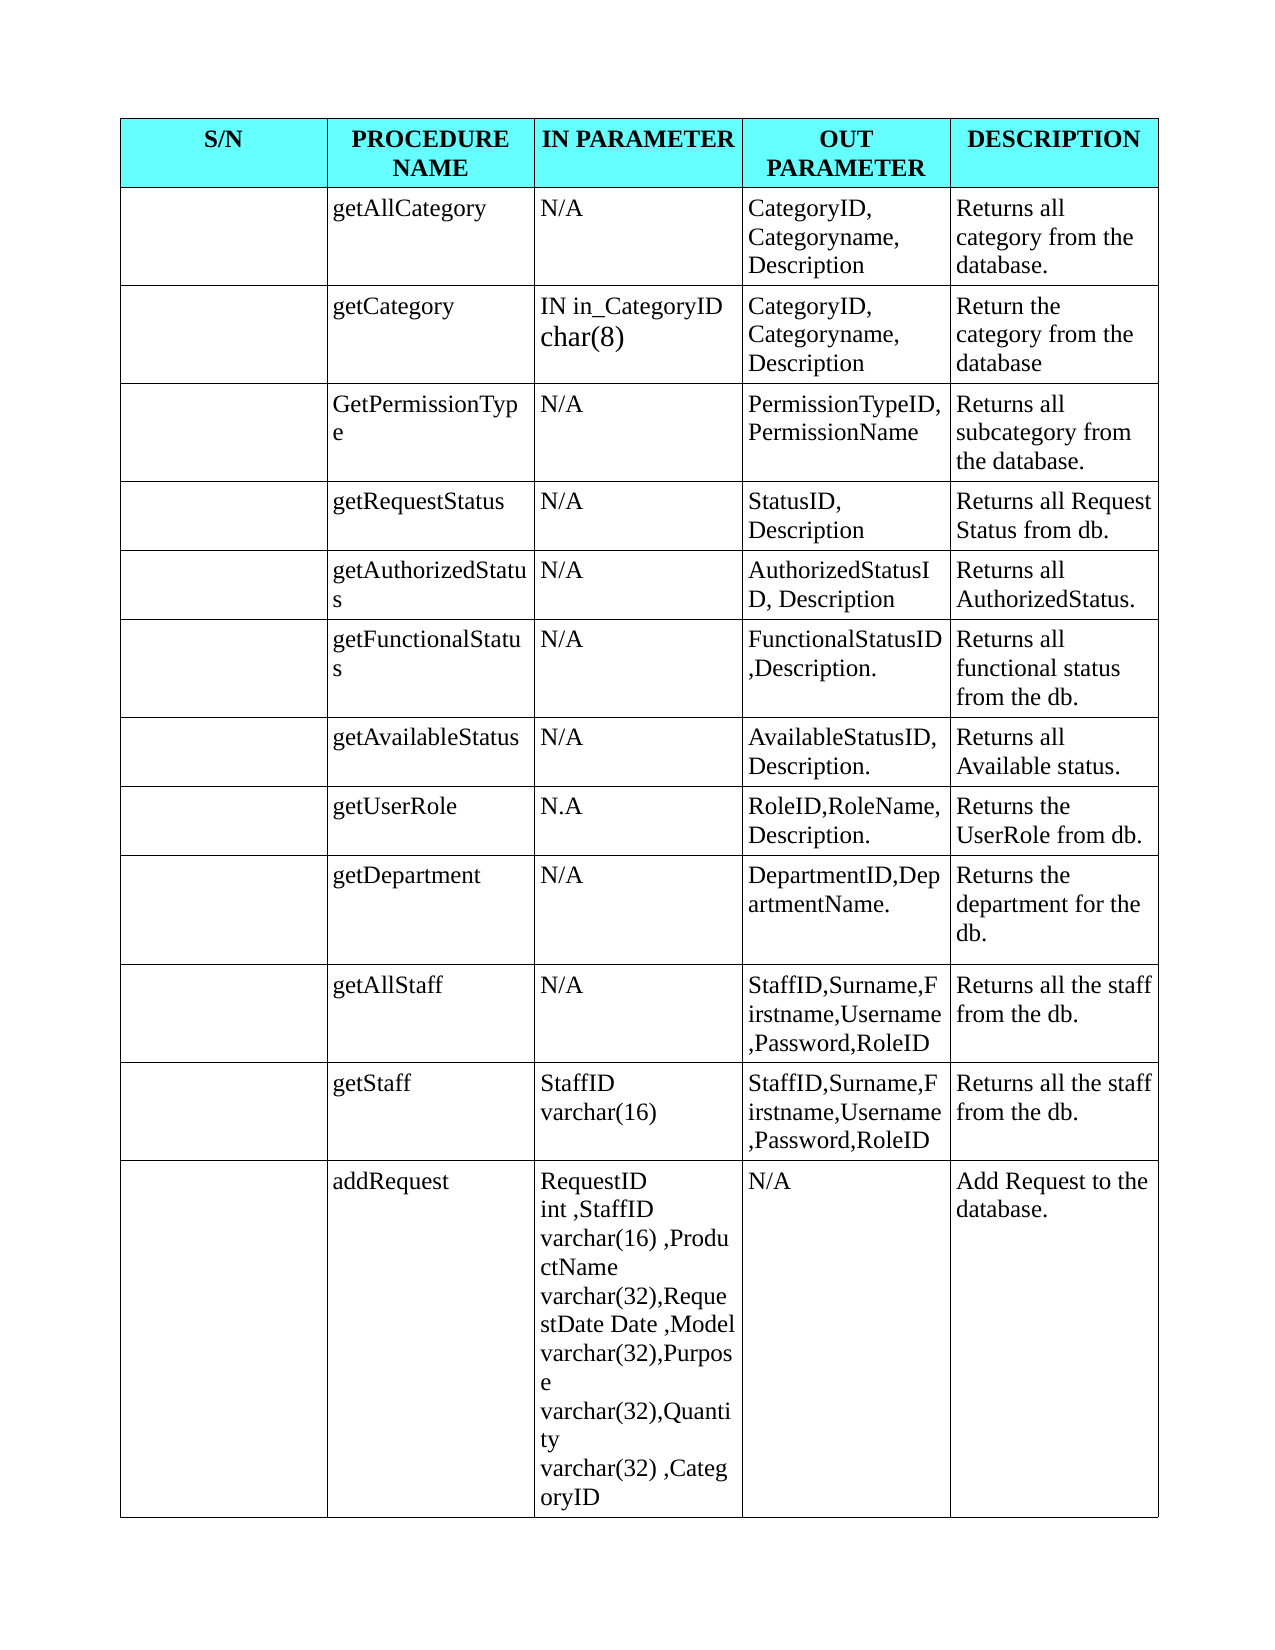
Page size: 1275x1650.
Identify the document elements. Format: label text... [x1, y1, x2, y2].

table_cell Returns the department for the db. [951, 856, 1158, 964]
table_cell AvailableStatusID,Description. [743, 718, 950, 786]
table_cell getAllStaff [328, 965, 534, 1062]
table_cell getCategory [328, 286, 534, 383]
table_cell Returns all category from the database. [951, 188, 1158, 285]
table_header PROCEDURE NAME [328, 119, 534, 187]
table_cell [121, 384, 327, 481]
table_cell Returns all Available status. [951, 718, 1158, 786]
table_cell getUserRole [328, 787, 534, 855]
table_cell CategoryID, Categoryname, Description [743, 188, 950, 285]
table_cell [121, 718, 327, 786]
table_cell StaffID,Surname,Firstname,Username,Password,RoleID [743, 965, 950, 1062]
table_cell getAllCategory [328, 188, 534, 285]
table_cell FunctionalStatusID,Description. [743, 620, 950, 717]
table_cell RoleID,RoleName,Description. [743, 787, 950, 855]
table_cell [121, 1063, 327, 1160]
table_cell [121, 286, 327, 383]
table_cell [121, 965, 327, 1062]
table_cell N/A [535, 551, 742, 619]
table_cell Returns all the staff from the db. [951, 1063, 1158, 1160]
table_cell DepartmentID,DepartmentName. [743, 856, 950, 964]
table_cell getFunctionalStatus [328, 620, 534, 717]
table_cell getRequestStatus [328, 482, 534, 550]
table_cell StatusID, Description [743, 482, 950, 550]
table_cell RequestID int ,StaffID varchar(16) ,ProductName varchar(32),RequestDate Date ,Model varchar(32),Purpose varchar(32),Quantity varchar(32) ,CategoryID [535, 1161, 742, 1517]
table_cell Returns all the staff from the db. [951, 965, 1158, 1062]
table_cell CategoryID, Categoryname, Description [743, 286, 950, 383]
table_cell N/A [743, 1161, 950, 1517]
table_cell PermissionTypeID,PermissionName [743, 384, 950, 481]
table_cell N.A [535, 787, 742, 855]
table_cell Returns all AuthorizedStatus. [951, 551, 1158, 619]
table_cell [121, 620, 327, 717]
table_cell [121, 188, 327, 285]
table_header IN PARAMETER [535, 119, 742, 187]
table_cell addRequest [328, 1161, 534, 1517]
table_cell IN in_CategoryID char(8) [535, 286, 742, 383]
table_cell getAvailableStatus [328, 718, 534, 786]
table_header S/N [121, 119, 327, 187]
table_cell getStaff [328, 1063, 534, 1160]
table_cell [121, 1161, 327, 1517]
table_cell N/A [535, 482, 742, 550]
table_cell StaffID varchar(16) [535, 1063, 742, 1160]
table_cell N/A [535, 856, 742, 964]
table_cell N/A [535, 188, 742, 285]
table_cell getDepartment [328, 856, 534, 964]
table_cell AuthorizedStatusID, Description [743, 551, 950, 619]
table_cell Returns all subcategory from the database. [951, 384, 1158, 481]
table_cell GetPermissionType [328, 384, 534, 481]
table_cell N/A [535, 965, 742, 1062]
table_cell Returns all Request Status from db. [951, 482, 1158, 550]
table_cell Returns all functional status from the db. [951, 620, 1158, 717]
table_cell N/A [535, 718, 742, 786]
table_cell [121, 482, 327, 550]
table_cell N/A [535, 620, 742, 717]
table_cell [121, 856, 327, 964]
table_cell N/A [535, 384, 742, 481]
table_header OUT PARAMETER [743, 119, 950, 187]
table_cell Add Request to the database. [951, 1161, 1158, 1517]
table_header DESCRIPTION [951, 119, 1158, 187]
table_cell StaffID,Surname,Firstname,Username,Password,RoleID [743, 1063, 950, 1160]
table_cell [121, 787, 327, 855]
table_cell Returns the UserRole from db. [951, 787, 1158, 855]
table_cell Return the category from the database [951, 286, 1158, 383]
table_cell getAuthorizedStatus [328, 551, 534, 619]
table_cell [121, 551, 327, 619]
